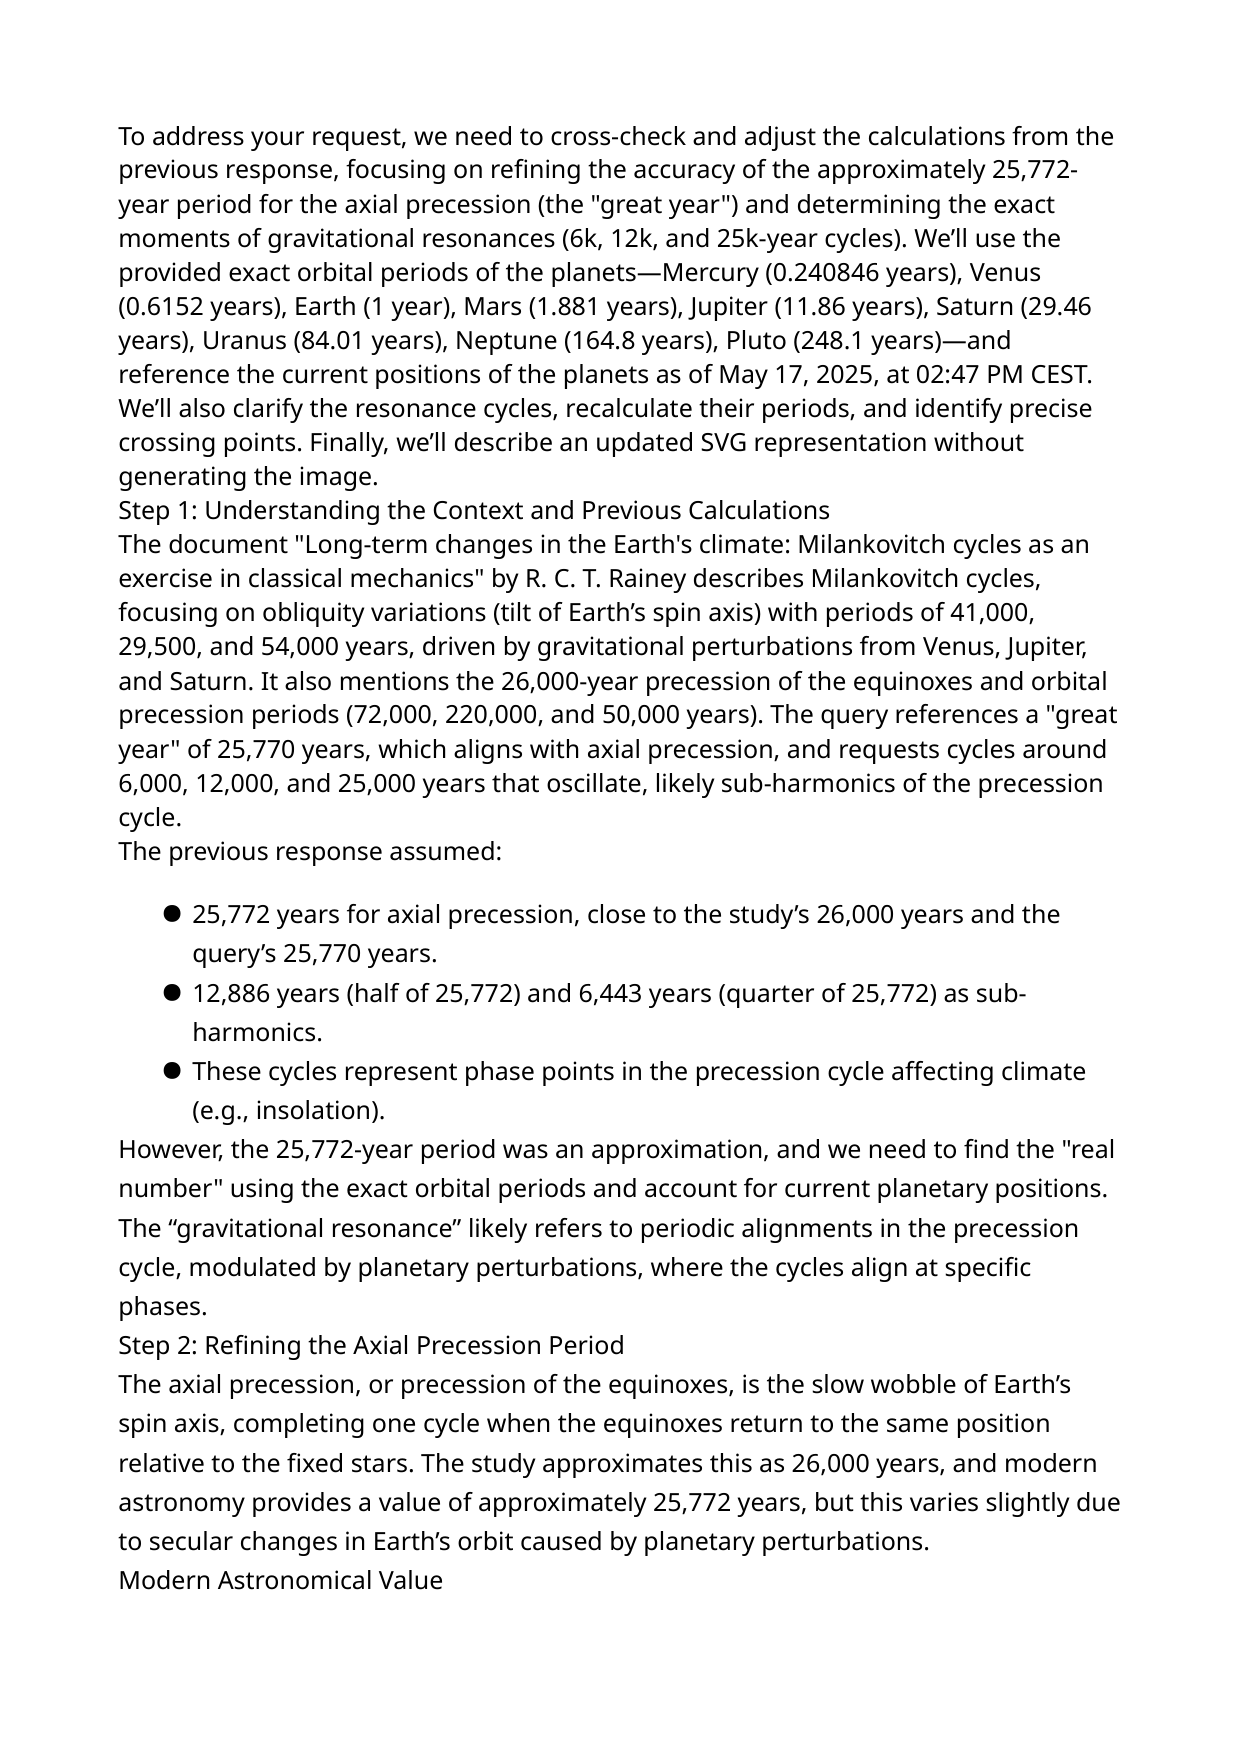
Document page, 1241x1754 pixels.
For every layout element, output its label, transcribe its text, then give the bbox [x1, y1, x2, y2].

list These cycles represent phase points in the precession cycle affecting climate (e.g., insolation). [162, 1054, 1122, 1127]
text The document "Long-term changes in the Earth's climate: Milankovitch cycles as an exercise in classical mechanics" by R. C. T. Rainey describes Milankovitch cycles, focusing on obliquity variations (tilt of Earth’s spin axis) with periods of 41,000, 29,500, and 54,000 years, driven by gravitational perturbations from Venus, Jupiter, and Saturn. It also mentions the 26,000-year precession of the equinoxes and orbital precession periods (72,000, 220,000, and 50,000 years). The query references a "great year" of 25,770 years, which aligns with axial precession, and requests cycles around 6,000, 12,000, and 25,000 years that oscillate, likely sub-harmonics of the precession cycle. [118, 527, 1122, 833]
text Step 2: Refining the Axial Precession Period [118, 1328, 1122, 1362]
text Step 1: Understanding the Context and Previous Calculations [118, 493, 1122, 527]
text Modern Astronomical Value [118, 1563, 1122, 1597]
text The axial precession, or precession of the equinoxes, is the slow wobble of Earth’s spin axis, completing one cycle when the equinoxes return to the same position relative to the fixed stars. The study approximates this as 26,000 years, and modern astronomy provides a value of approximately 25,772 years, but this varies slightly due to secular changes in Earth’s orbit caused by planetary perturbations. [118, 1367, 1122, 1558]
text However, the 25,772-year period was an approximation, and we need to find the "real number" using the exact orbital periods and account for current planetary positions. The “gravitational resonance” likely refers to periodic alignments in the precession cycle, modulated by planetary perturbations, where the cycles align at specific phases. [118, 1132, 1122, 1323]
text The previous response assumed: [118, 833, 1122, 867]
list 25,772 years for axial precession, close to the study’s 26,000 years and the query’s 25,770 years. [162, 897, 1122, 970]
text To address your request, we need to cross-check and adjust the calculations from the previous response, focusing on refining the accuracy of the approximately 25,772-year period for the axial precession (the "great year") and determining the exact moments of gravitational resonances (6k, 12k, and 25k-year cycles). We’ll use the provided exact orbital periods of the planets—Mercury (0.240846 years), Venus (0.6152 years), Earth (1 year), Mars (1.881 years), Jupiter (11.86 years), Saturn (29.46 years), Uranus (84.01 years), Neptune (164.8 years), Pluto (248.1 years)—and reference the current positions of the planets as of May 17, 2025, at 02:47 PM CEST. We’ll also clarify the resonance cycles, recalculate their periods, and identify precise crossing points. Finally, we’ll describe an updated SVG representation without generating the image. [118, 118, 1122, 493]
list 12,886 years (half of 25,772) and 6,443 years (quarter of 25,772) as sub-harmonics. [162, 975, 1122, 1048]
